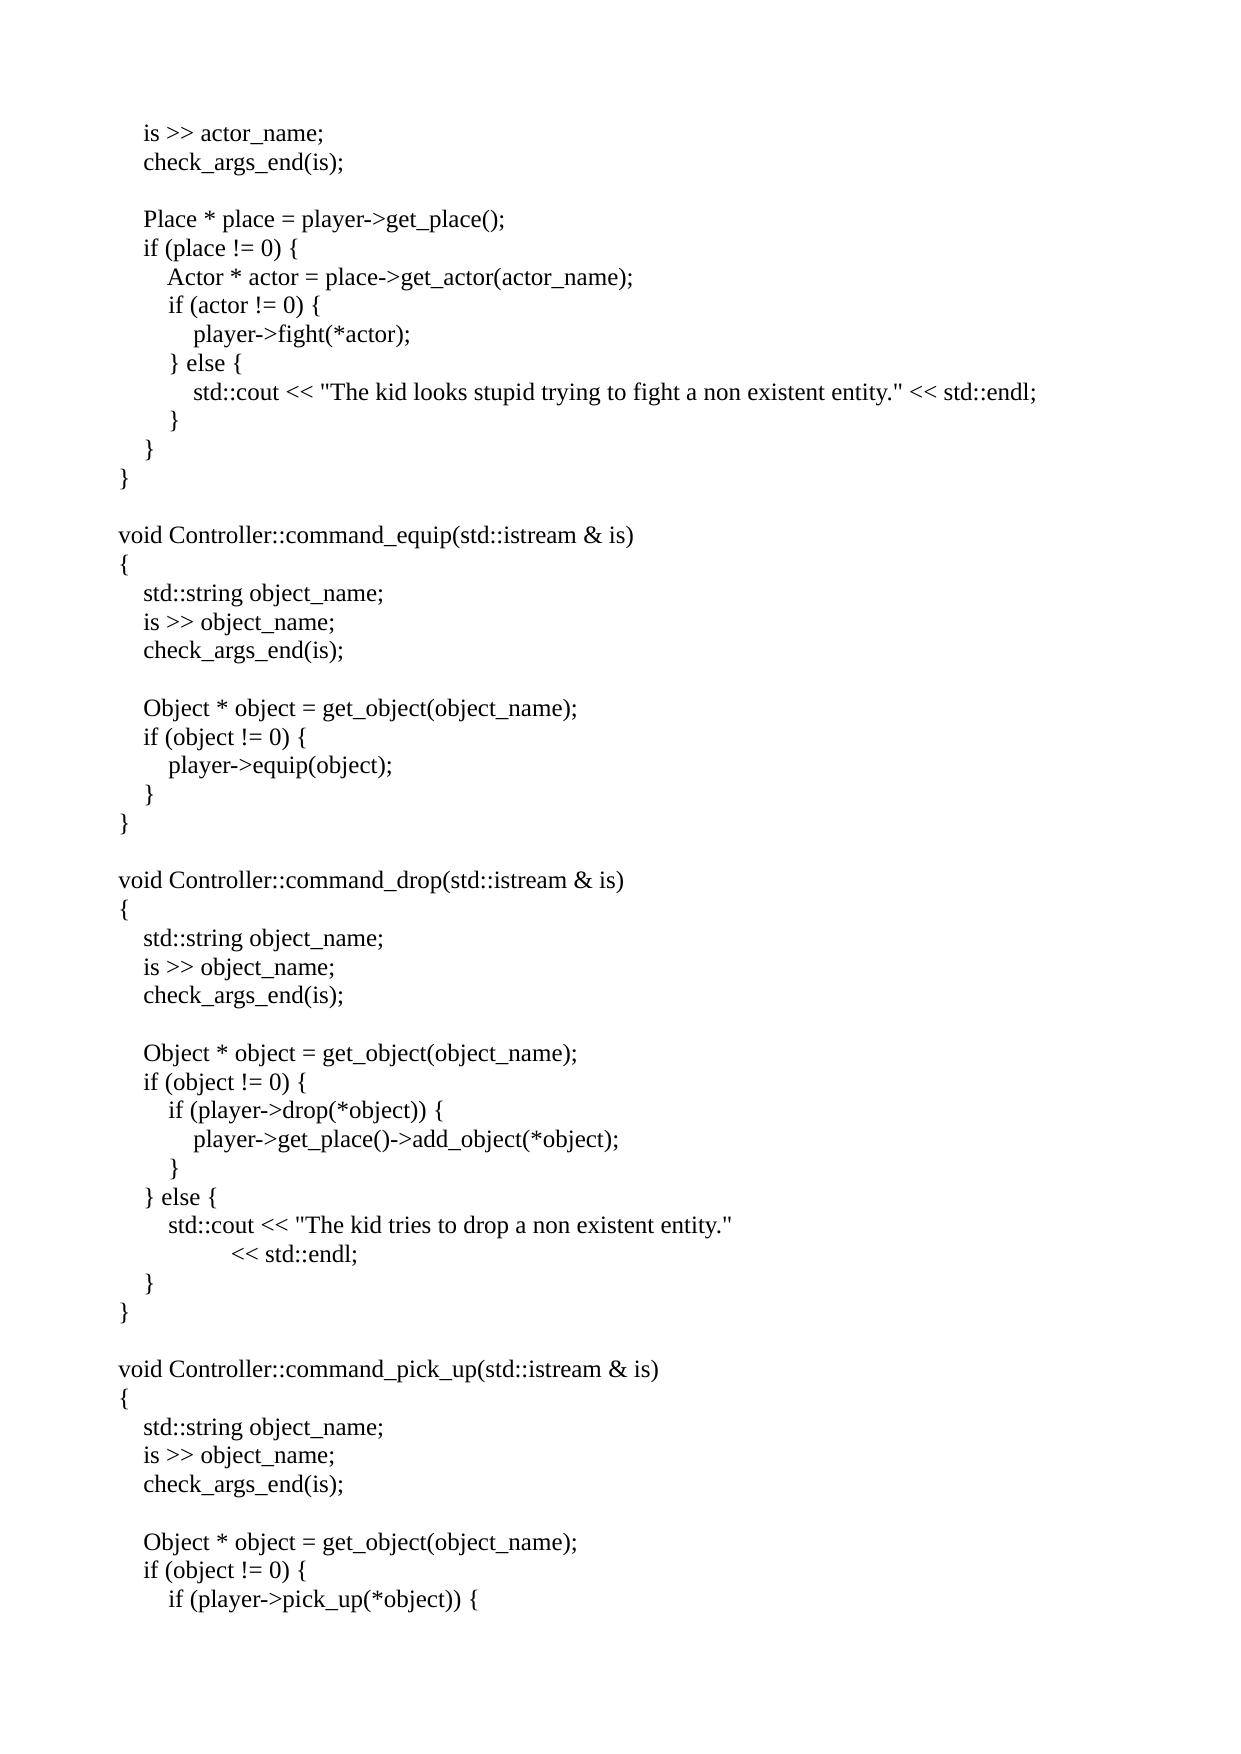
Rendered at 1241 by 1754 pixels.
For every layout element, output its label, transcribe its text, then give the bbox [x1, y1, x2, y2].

text std::string object_name; [118, 1412, 1122, 1441]
text if (actor != 0) { [118, 291, 1122, 319]
text check_args_end(is); [118, 636, 1122, 664]
text Actor * actor = place->get_actor(actor_name); [118, 262, 1122, 291]
text Object * object = get_object(object_name); [118, 1038, 1122, 1067]
text } [118, 779, 1122, 808]
text if (place != 0) { [118, 233, 1122, 262]
text if (player->drop(*object)) { [118, 1096, 1122, 1124]
text void Controller::command_pick_up(std::istream & is) [118, 1354, 1122, 1383]
text Object * object = get_object(object_name); [118, 1527, 1122, 1556]
text } [118, 808, 1122, 837]
text if (object != 0) { [118, 722, 1122, 751]
text { [118, 549, 1122, 578]
text is >> object_name; [118, 607, 1122, 636]
text { [118, 894, 1122, 923]
text void Controller::command_equip(std::istream & is) [118, 521, 1122, 549]
text std::cout << "The kid tries to drop a non existent entity." [118, 1211, 1122, 1239]
text Object * object = get_object(object_name); [118, 693, 1122, 722]
text Place * place = player->get_place(); [118, 204, 1122, 233]
text std::string object_name; [118, 923, 1122, 952]
text std::cout << "The kid looks stupid trying to fight a non existent entity." << std::endl; [118, 377, 1122, 406]
text player->fight(*actor); [118, 319, 1122, 348]
text is >> actor_name; [118, 118, 1122, 147]
text { [118, 1383, 1122, 1412]
text } else { [118, 348, 1122, 377]
text player->equip(object); [118, 751, 1122, 779]
text if (object != 0) { [118, 1556, 1122, 1584]
text player->get_place()->add_object(*object); [118, 1124, 1122, 1153]
text } else { [118, 1182, 1122, 1211]
text check_args_end(is); [118, 981, 1122, 1009]
text if (player->pick_up(*object)) { [118, 1584, 1122, 1613]
text is >> object_name; [118, 1441, 1122, 1469]
text void Controller::command_drop(std::istream & is) [118, 866, 1122, 894]
text std::string object_name; [118, 578, 1122, 607]
text } [118, 1153, 1122, 1182]
text } [118, 1268, 1122, 1297]
text } [118, 434, 1122, 463]
text } [118, 463, 1122, 492]
text } [118, 1297, 1122, 1326]
text check_args_end(is); [118, 147, 1122, 176]
text if (object != 0) { [118, 1067, 1122, 1096]
text is >> object_name; [118, 952, 1122, 981]
text } [118, 406, 1122, 434]
text check_args_end(is); [118, 1469, 1122, 1498]
text << std::endl; [118, 1239, 1122, 1268]
